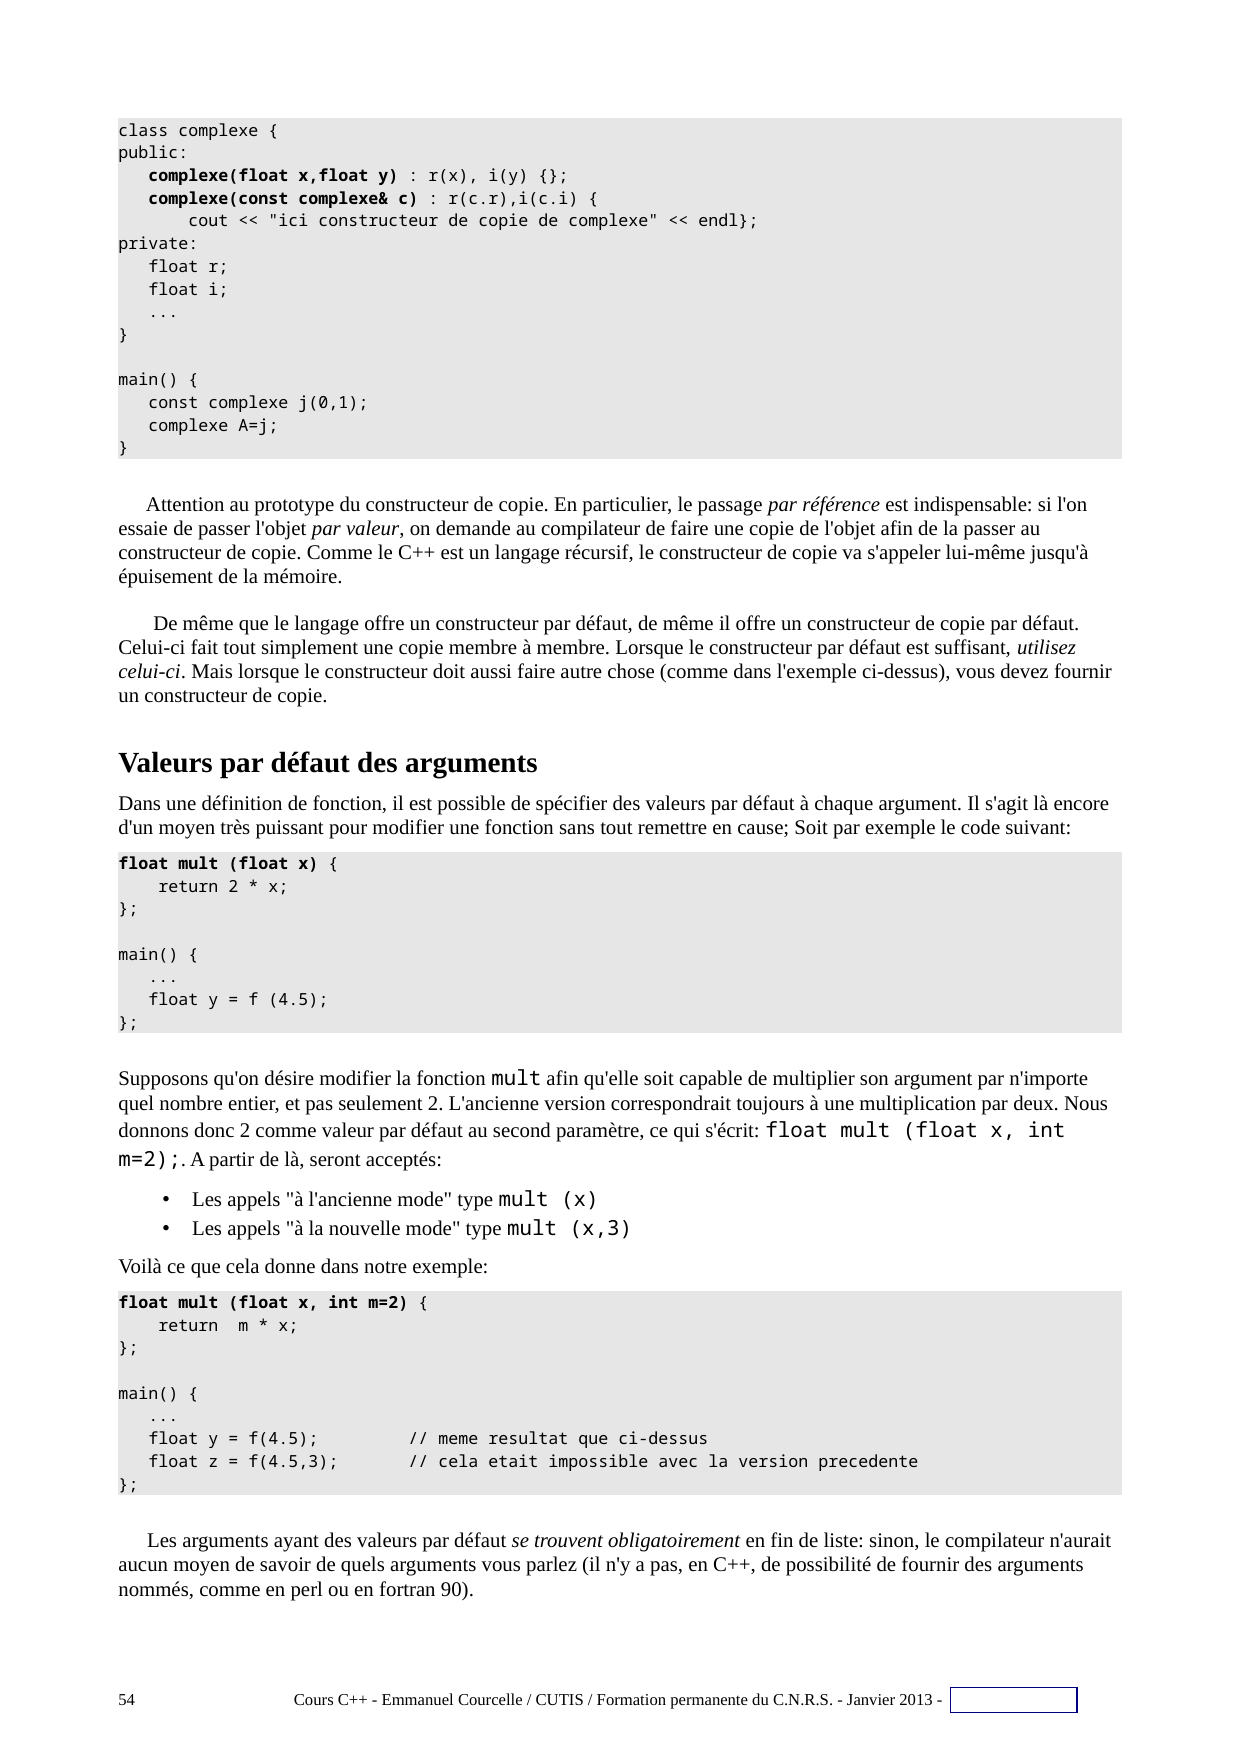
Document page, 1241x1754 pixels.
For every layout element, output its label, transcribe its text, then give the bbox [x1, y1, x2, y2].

list Les appels "à la nouvelle mode" type mult (x,3) [162, 1213, 1122, 1241]
text Dans une définition de fonction, il est possible de spécifier des valeurs par défaut à chaque argument. Il s'agit là encore d'un moyen très puissant pour modifier une fonction sans tout remettre en cause; Soit par exemple le code suivant: [118, 791, 1122, 839]
text float r; [118, 254, 1122, 277]
text complexe(float x,float y) : r(x), i(y) {}; [118, 163, 1122, 186]
text public: [118, 141, 1122, 163]
text } [118, 322, 1122, 345]
text private: [118, 232, 1122, 254]
text } [118, 436, 1122, 459]
text Voilà ce que cela donne dans notre exemple: [118, 1254, 1122, 1278]
text }; [118, 1011, 1122, 1033]
text return 2 * x; [118, 874, 1122, 897]
text float z = f(4.5,3); // cela etait impossible avec la version precedente [118, 1449, 1122, 1472]
list Les appels "à l'ancienne mode" type mult (x) [162, 1184, 1122, 1213]
text float i; [118, 277, 1122, 300]
text ... [118, 965, 1122, 988]
text float mult (float x, int m=2) { [118, 1291, 1122, 1313]
text float y = f (4.5); [118, 988, 1122, 1011]
text main() { [118, 942, 1122, 965]
subtitle Valeurs par défaut des arguments [118, 745, 1122, 778]
text main() { [118, 1381, 1122, 1404]
text ... [118, 300, 1122, 322]
text Attention au prototype du constructeur de copie. En particulier, le passage par référence est indispensable: si l'on essaie de passer l'objet par valeur, on demande au compilateur de faire une copie de l'objet afin de la passer au constructeur de copie. Comme le C++ est un langage récursif, le constructeur de copie va s'appeler lui-même jusqu'à épuisement de la mémoire. [118, 488, 1122, 588]
text De même que le langage offre un constructeur par défaut, de même il offre un constructeur de copie par défaut. Celui-ci fait tout simplement une copie membre à membre. Lorsque le constructeur par défaut est suffisant, utilisez celui-ci. Mais lorsque le constructeur doit aussi faire autre chose (comme dans l'exemple ci-dessus), vous devez fournir un constructeur de copie. [118, 601, 1122, 707]
text complexe(const complexe& c) : r(c.r),i(c.i) { [118, 186, 1122, 209]
text }; [118, 897, 1122, 920]
text Supposons qu'on désire modifier la fonction mult afin qu'elle soit capable de multiplier son argument par n'importe quel nombre entier, et pas seulement 2. L'ancienne version correspondrait toujours à une multiplication par deux. Nous donnons donc 2 comme valeur par défaut au second paramètre, ce qui s'écrit: float mult (float x, int m=2);. A partir de là, seront acceptés: [118, 1063, 1122, 1172]
text complexe A=j; [118, 413, 1122, 436]
text float mult (float x) { [118, 852, 1122, 874]
text }; [118, 1336, 1122, 1359]
text cout << "ici constructeur de copie de complexe" << endl}; [118, 209, 1122, 232]
text return m * x; [118, 1313, 1122, 1336]
text ... [118, 1404, 1122, 1427]
text Les arguments ayant des valeurs par défaut se trouvent obligatoirement en fin de liste: sinon, le compilateur n'aurait aucun moyen de savoir de quels arguments vous parlez (il n'y a pas, en C++, de possibilité de fournir des arguments nommés, comme en perl ou en fortran 90). [118, 1524, 1122, 1601]
text float y = f(4.5); // meme resultat que ci-dessus [118, 1427, 1122, 1449]
text }; [118, 1472, 1122, 1495]
text main() { [118, 368, 1122, 391]
text const complexe j(0,1); [118, 391, 1122, 413]
text class complexe { [118, 118, 1122, 141]
